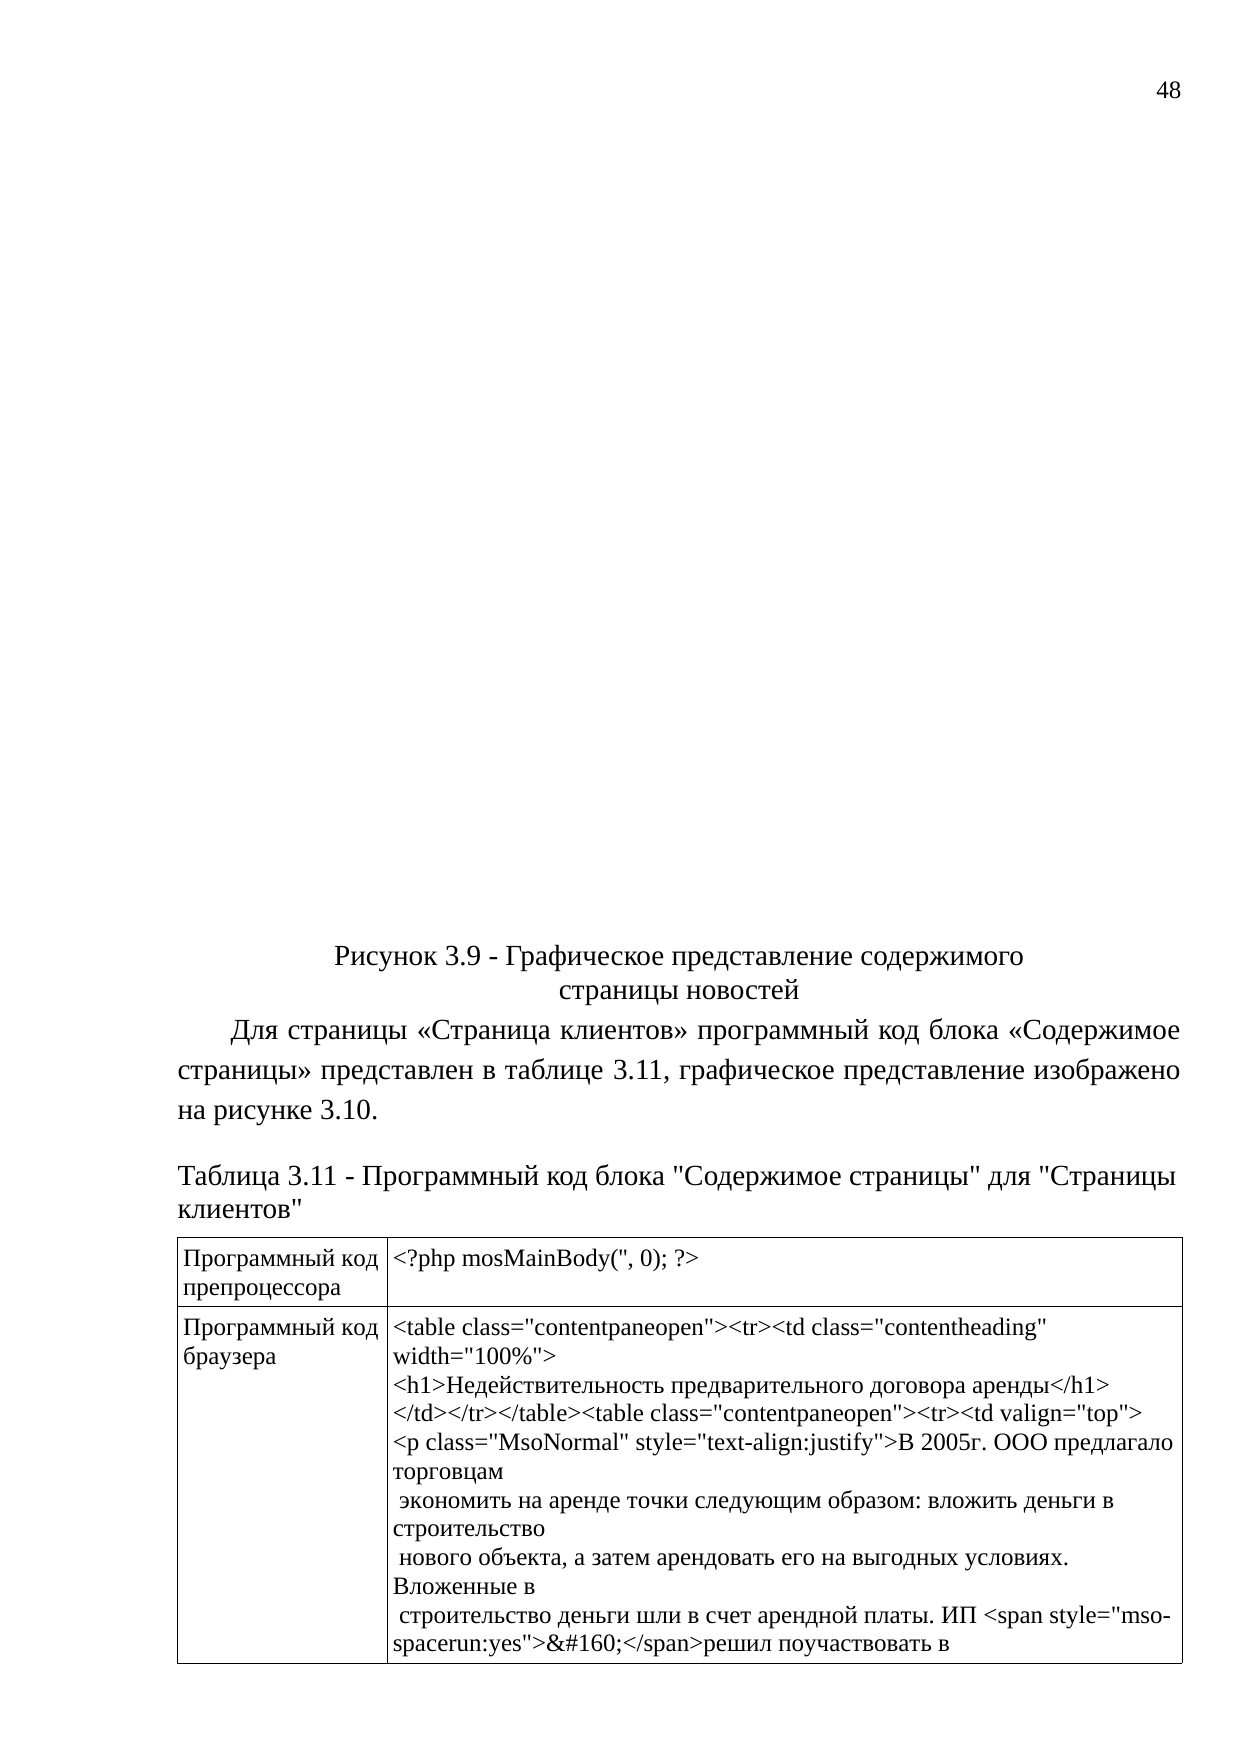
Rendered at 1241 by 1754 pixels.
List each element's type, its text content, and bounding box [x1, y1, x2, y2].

text Для страницы «Страница клиентов» программный код блока «Содержимое страницы» представлен в таблице 3.11, графическое представление изображено на рисунке 3.10. [177, 118, 1181, 1126]
table_header <?php mosMainBody('', 0); ?> [388, 1238, 1182, 1306]
text Таблица 3.11 - Программный код блока "Содержимое страницы" для "Страницы клиентов" [177, 1158, 1181, 1225]
text Рисунок 3.9 - Графическое представление содержимого страницы новостей [274, 131, 1084, 1005]
table_cell Программный код браузера [178, 1307, 387, 1663]
table_cell <table class="contentpaneopen"><tr><td class="contentheading" width="100%"> <h1>Недействительность предварительного договора аренды</h1> </td></tr></table><table class="contentpaneopen"><tr><td valign="top"> <p class="MsoNormal" style="text-align:justify">В 2005г. ООО предлагало торговцам экономить на аренде точки следующим образом: вложить деньги в строительство нового объекта, а затем арендовать его на выгодных условиях. Вложенные в строительство деньги шли в счет арендной платы. ИП <span style="mso-spacerun:yes">&#160;</span>решил поучаствовать в [388, 1307, 1182, 1663]
table_header Программный код препроцессора [178, 1238, 387, 1306]
